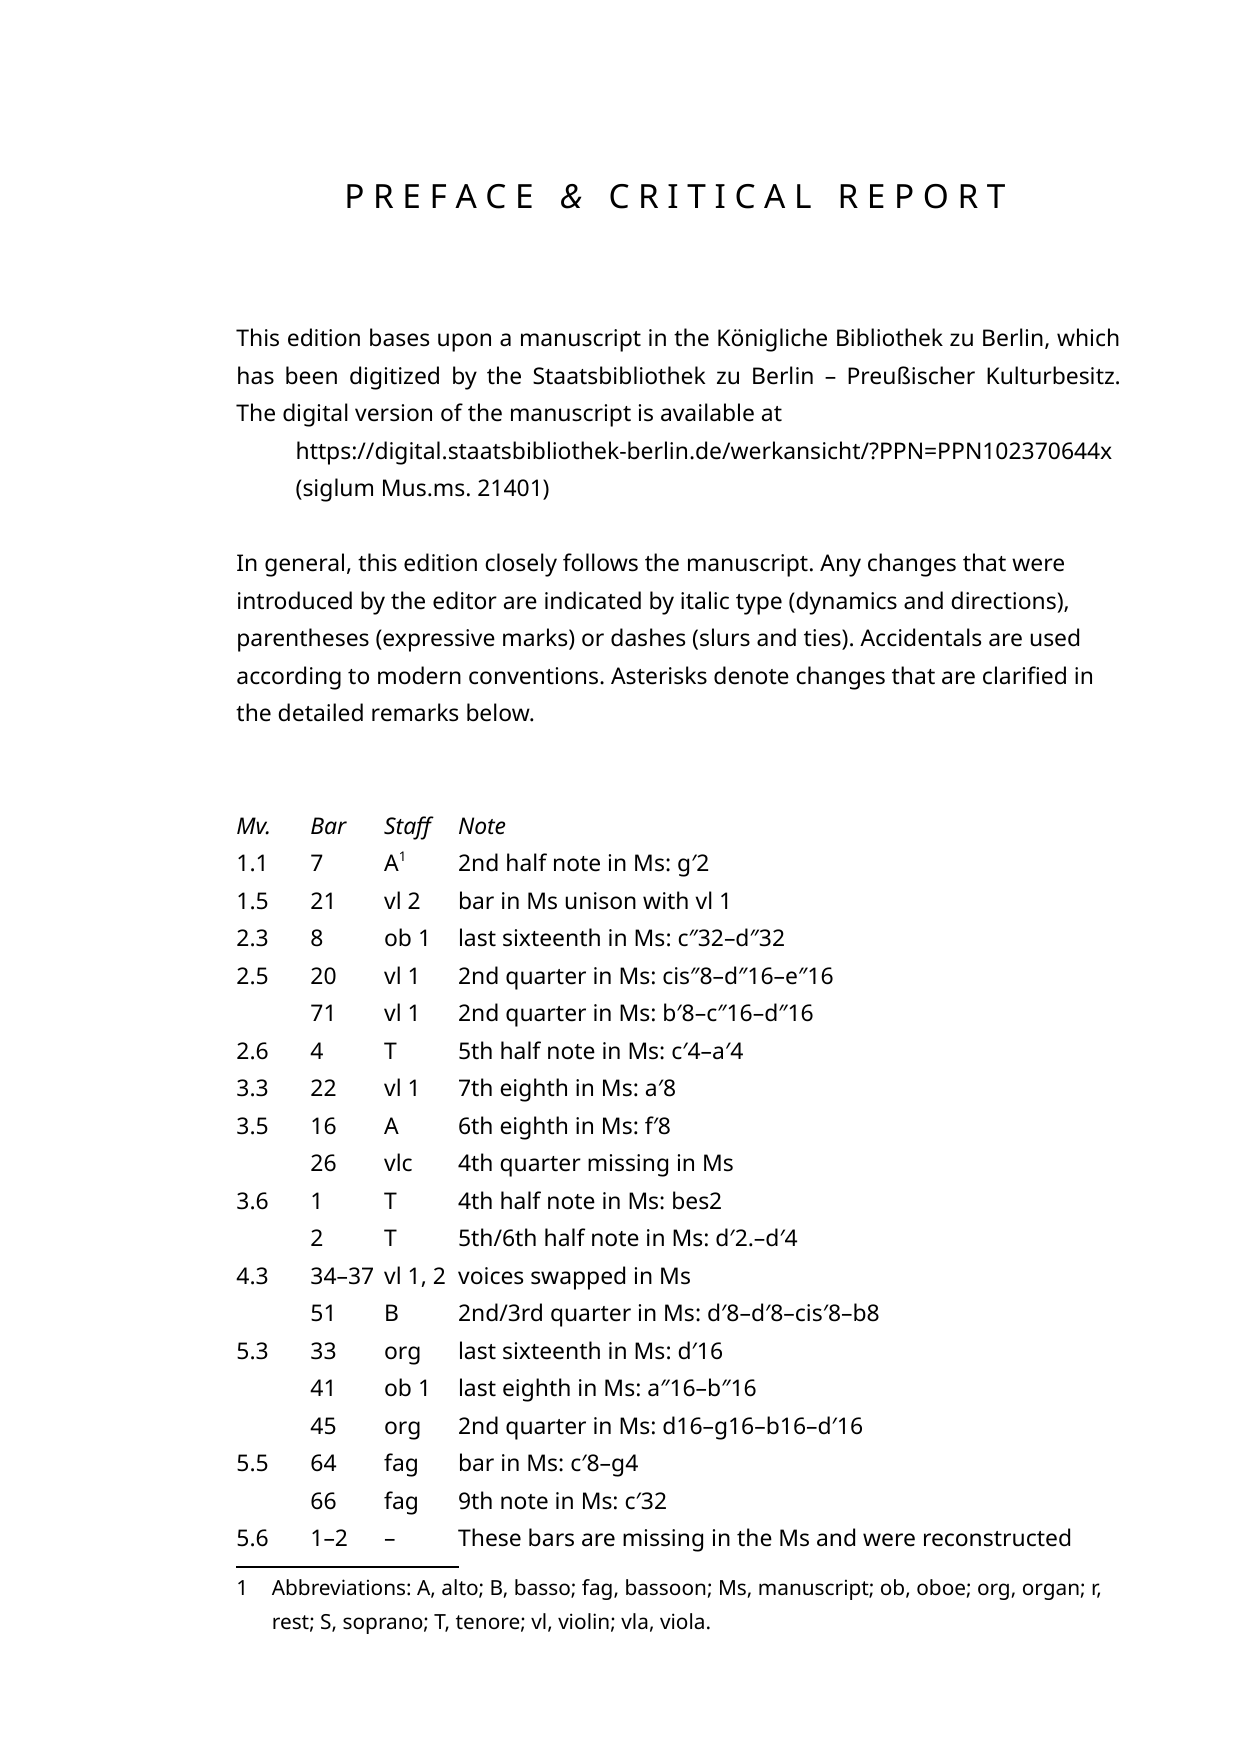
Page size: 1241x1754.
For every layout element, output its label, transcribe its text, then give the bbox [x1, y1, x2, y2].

text In general, this edition closely follows the manuscript. Any changes that were introduced by the editor are indicated by italic type (dynamics and directions), parentheses (expressive marks) or dashes (slurs and ties). Accidentals are used according to modern conventions. Asterisks denote changes that are clarified in the detailed remarks below. Mv. Bar Staff Note 1.1 7 A 2nd half note in Ms: g′2 1.5 21 vl 2 bar in Ms unison with vl 1 2.3 8 ob 1 last sixteenth in Ms: c″32–d″32 2.5 20 vl 1 2nd quarter in Ms: cis″8–d″16–e″16 71 vl 1 2nd quarter in Ms: b′8–c″16–d″16 2.6 4 T 5th half note in Ms: c′4–a′4 3.3 22 vl 1 7th eighth in Ms: a′8 3.5 16 A 6th eighth in Ms: f′8 26 vlc 4th quarter missing in Ms 3.6 1 T 4th half note in Ms: bes2 2 T 5th/6th half note in Ms: d′2.–d′4 4.3 34–37 vl 1, 2 voices swapped in Ms 51 B 2nd/3rd quarter in Ms: d′8–d′8–cis′8–b8 5.3 33 org last sixteenth in Ms: d′16 41 ob 1 last eighth in Ms: a″16–b″16 45 org 2nd quarter in Ms: d16–g16–b16–d′16 5.5 64 fag bar in Ms: c′8–g4 66 fag 9th note in Ms: c′32 5.6 1–2 – These bars are missing in the Ms and were reconstructed [236, 547, 1122, 1554]
text P R E F A C E & C R I T I C A L R E P O R T [236, 173, 1122, 218]
text Abbreviations: A, alto; B, basso; fag, bassoon; Ms, manuscript; ob, oboe; org, organ; r, rest; S, soprano; T, tenore; vl, violin; vla, viola. [236, 1573, 1122, 1636]
text https://digital.staatsbibliothek-berlin.de/werkansicht/?PPN=PPN102370644x (siglum Mus.ms. 21401) [236, 435, 1122, 504]
text This edition bases upon a manuscript in the Königliche Bibliothek zu Berlin, which has been digitized by the Staatsbibliothek zu Berlin – Preußischer Kulturbesitz. The digital version of the manuscript is available at [236, 322, 1122, 429]
